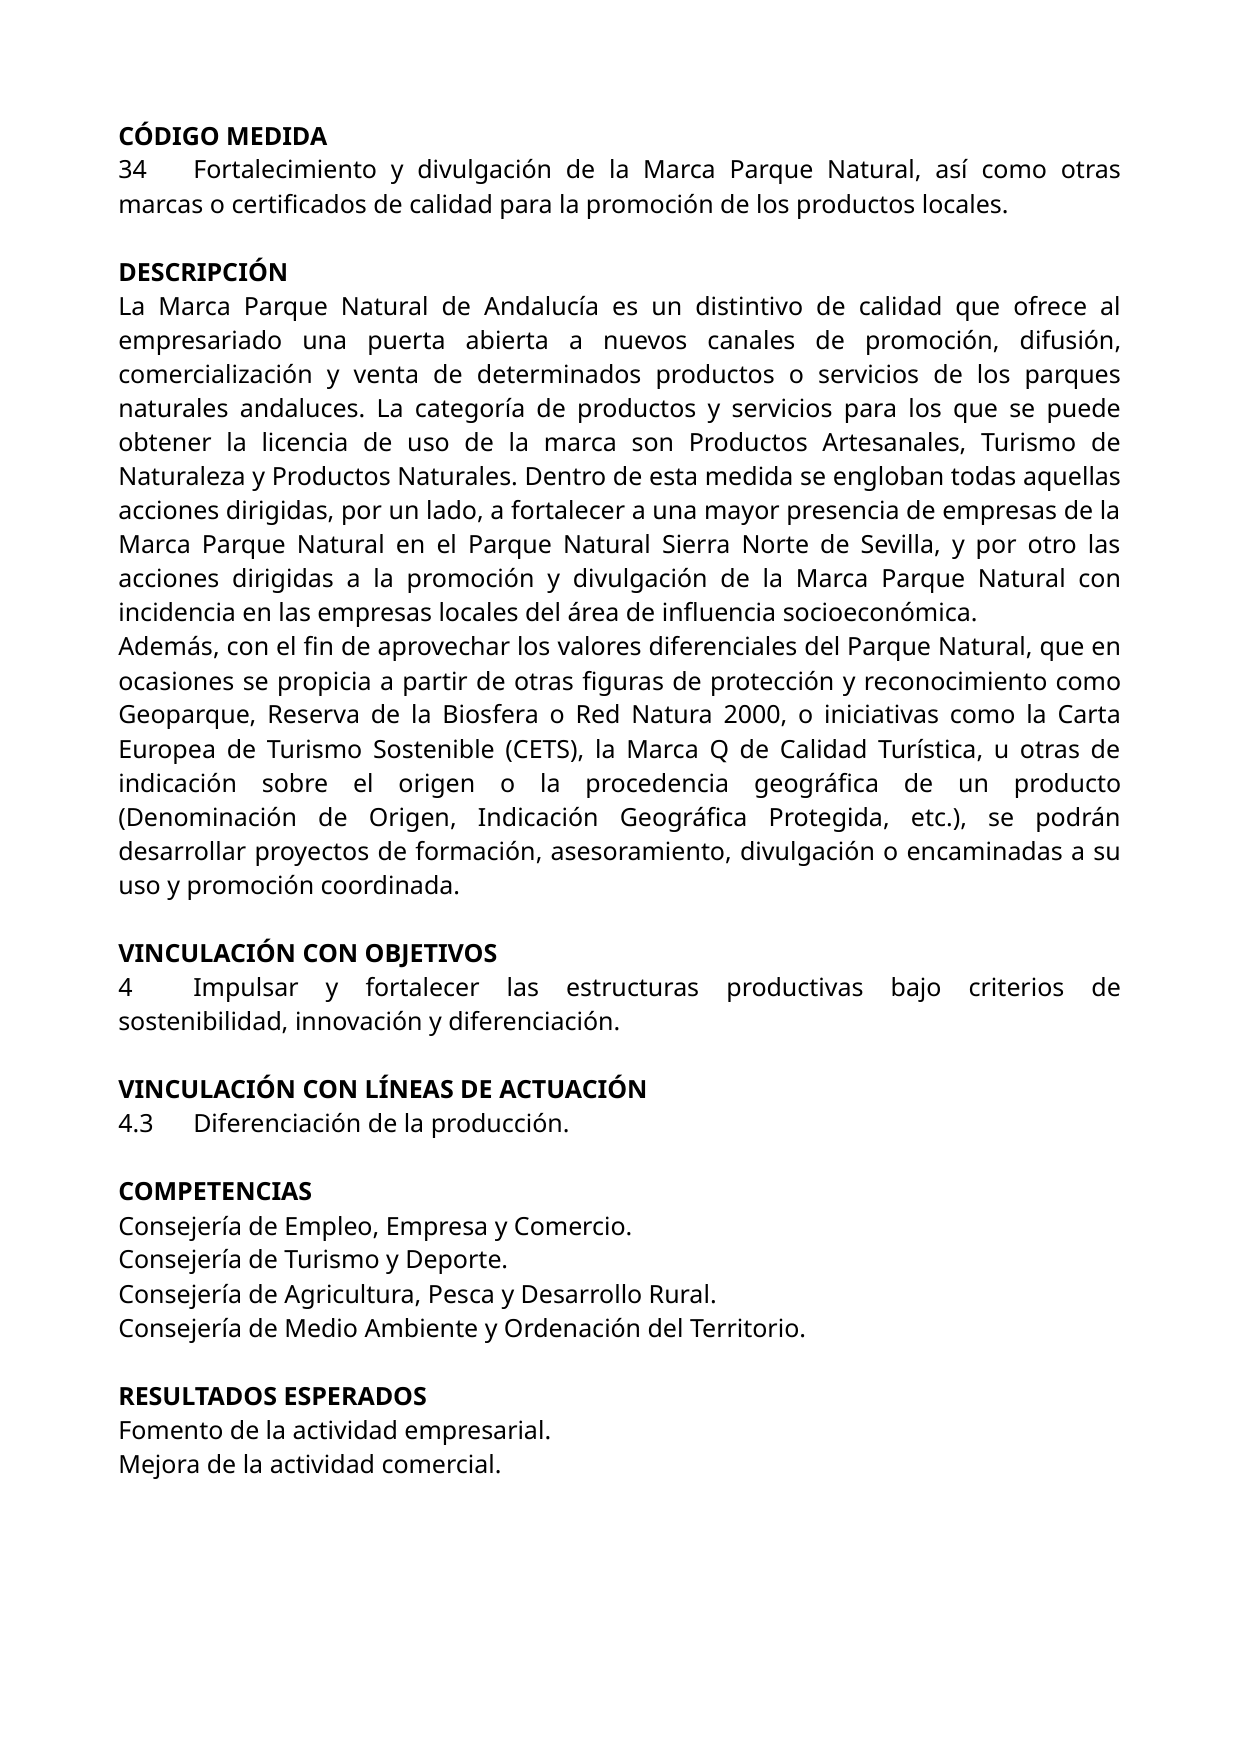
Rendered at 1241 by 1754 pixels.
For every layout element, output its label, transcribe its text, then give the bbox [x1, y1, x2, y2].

text Consejería de Empleo, Empresa y Comercio. [118, 1208, 1122, 1242]
text Además, con el fin de aprovechar los valores diferenciales del Parque Natural, que en ocasiones se propicia a partir de otras figuras de protección y reconocimiento como Geoparque, Reserva de la Biosfera o Red Natura 2000, o iniciativas como la Carta Europea de Turismo Sostenible (CETS), la Marca Q de Calidad Turística, u otras de indicación sobre el origen o la procedencia geográfica de un producto (Denominación de Origen, Indicación Geográfica Protegida, etc.), se podrán desarrollar proyectos de formación, asesoramiento, divulgación o encaminadas a su uso y promoción coordinada. [118, 629, 1122, 902]
text 34 Fortalecimiento y divulgación de la Marca Parque Natural, así como otras marcas o certificados de calidad para la promoción de los productos locales. [118, 152, 1122, 220]
text RESULTADOS ESPERADOS [118, 1378, 1122, 1412]
text VINCULACIÓN CON LÍNEAS DE ACTUACIÓN [118, 1072, 1122, 1106]
text DESCRIPCIÓN [118, 254, 1122, 288]
text 4.3 Diferenciación de la producción. [118, 1106, 1122, 1140]
text Fomento de la actividad empresarial. [118, 1412, 1122, 1447]
text Mejora de la actividad comercial. [118, 1447, 1122, 1481]
text Consejería de Medio Ambiente y Ordenación del Territorio. [118, 1310, 1122, 1344]
text La Marca Parque Natural de Andalucía es un distintivo de calidad que ofrece al empresariado una puerta abierta a nuevos canales de promoción, difusión, comercialización y venta de determinados productos o servicios de los parques naturales andaluces. La categoría de productos y servicios para los que se puede obtener la licencia de uso de la marca son Productos Artesanales, Turismo de Naturaleza y Productos Naturales. Dentro de esta medida se engloban todas aquellas acciones dirigidas, por un lado, a fortalecer a una mayor presencia de empresas de la Marca Parque Natural en el Parque Natural Sierra Norte de Sevilla, y por otro las acciones dirigidas a la promoción y divulgación de la Marca Parque Natural con incidencia en las empresas locales del área de influencia socioeconómica. [118, 288, 1122, 629]
text Consejería de Agricultura, Pesca y Desarrollo Rural. [118, 1276, 1122, 1310]
text COMPETENCIAS [118, 1174, 1122, 1208]
text CÓDIGO MEDIDA [118, 118, 1122, 152]
text 4 Impulsar y fortalecer las estructuras productivas bajo criterios de sostenibilidad, innovación y diferenciación. [118, 970, 1122, 1038]
text Consejería de Turismo y Deporte. [118, 1242, 1122, 1276]
text VINCULACIÓN CON OBJETIVOS [118, 936, 1122, 970]
